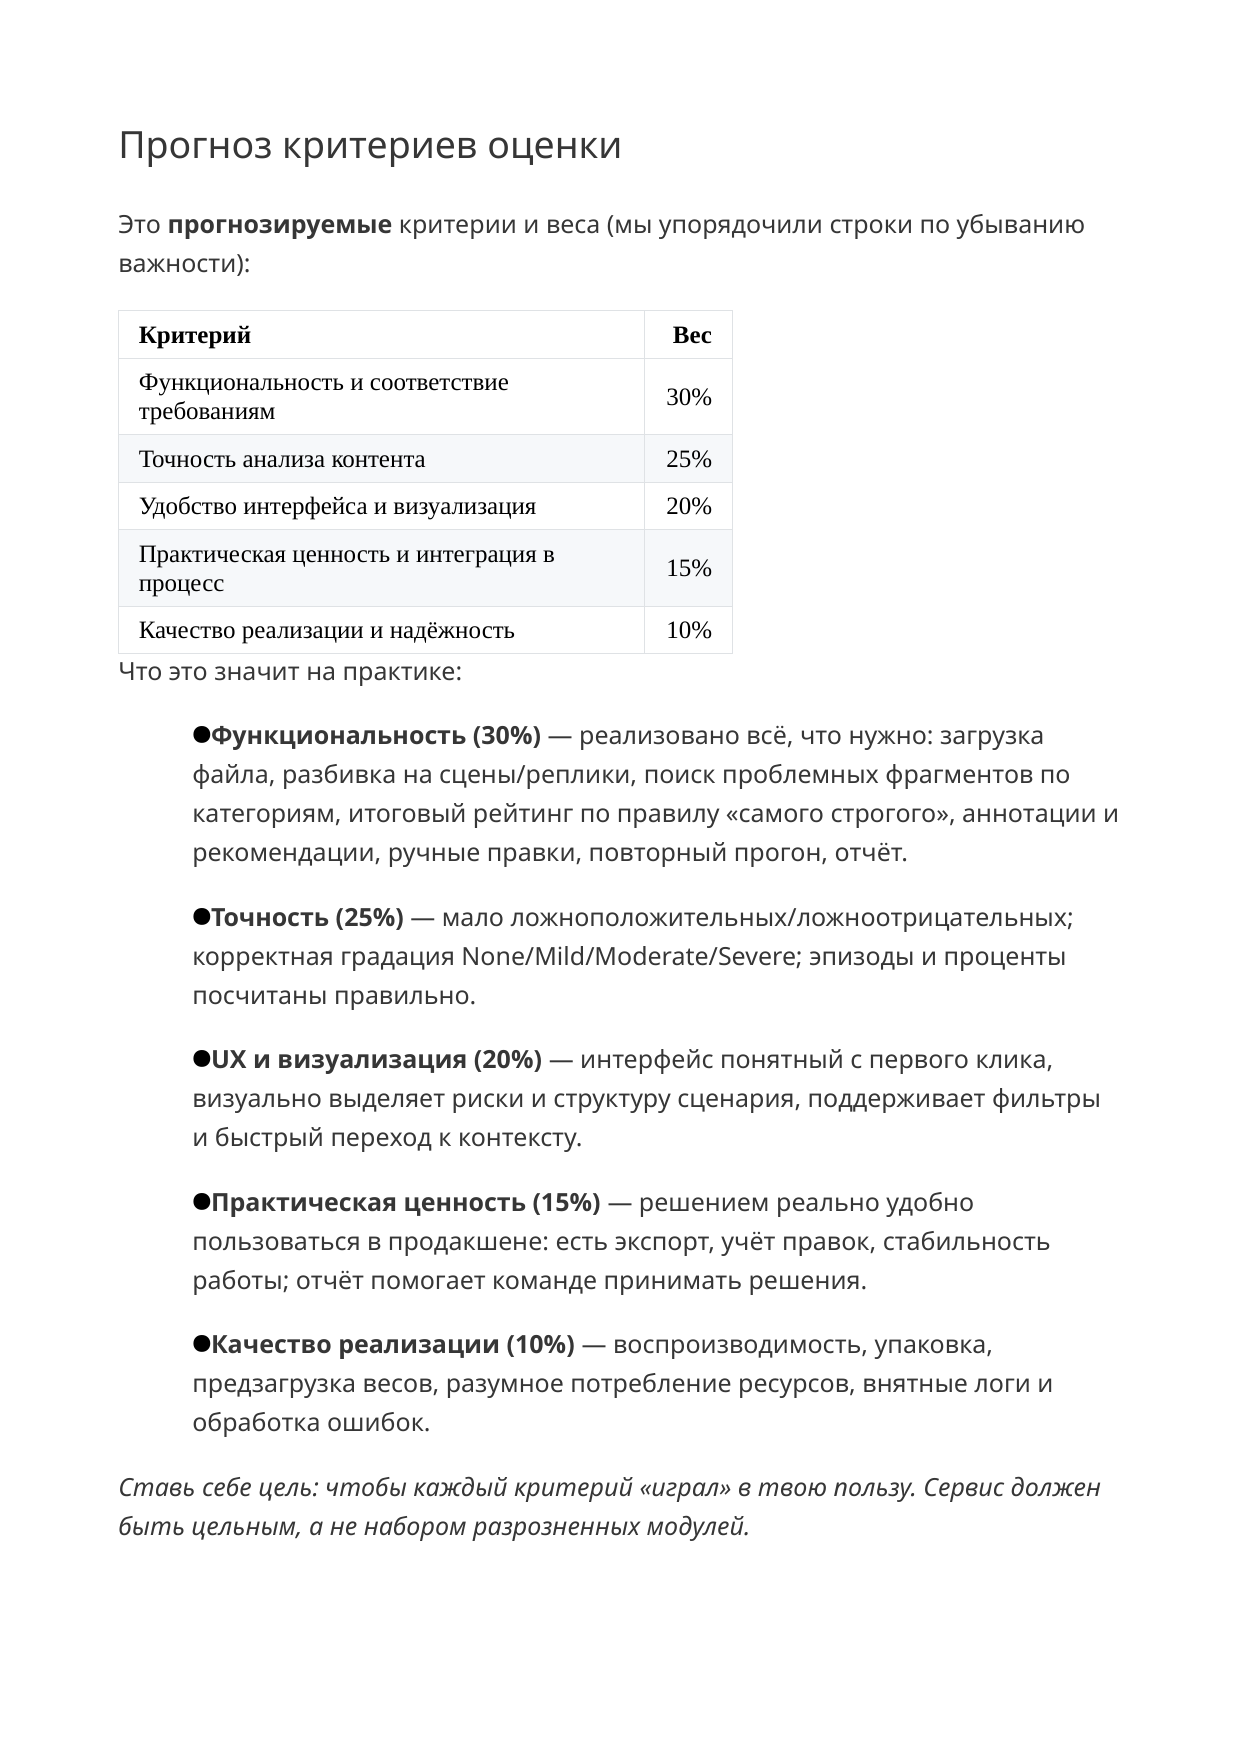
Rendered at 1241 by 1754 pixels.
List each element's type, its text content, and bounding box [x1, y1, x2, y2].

table_header Критерий [119, 311, 644, 358]
table_cell 30% [645, 359, 732, 434]
table_header Вес [645, 311, 732, 358]
subtitle Прогноз критериев оценки [118, 118, 1122, 169]
table_cell 15% [645, 530, 732, 606]
table_cell Практическая ценность и интеграция в процесс [119, 530, 644, 606]
list Точность (25%) — мало ложноположительных/ложноотрицательных; корректная градация None/Mild/Moderate/Severe; эпизоды и проценты посчитаны правильно. [118, 899, 1122, 1012]
list UX и визуализация (20%) — интерфейс понятный с первого клика, визуально выделяет риски и структуру сценария, поддерживает фильтры и быстрый переход к контексту. [118, 1042, 1122, 1154]
table_cell Удобство интерфейса и визуализация [119, 483, 644, 529]
list Практическая ценность (15%) — решением реально удобно пользоваться в продакшене: есть экспорт, учёт правок, стабильность работы; отчёт помогает команде принимать решения. [118, 1184, 1122, 1297]
table_cell Качество реализации и надёжность [119, 607, 644, 653]
table_cell Функциональность и соответствие требованиям [119, 359, 644, 434]
table_cell 20% [645, 483, 732, 529]
text Это прогнозируемые критерии и веса (мы упорядочили строки по убыванию важности): [118, 207, 1122, 280]
list Функциональность (30%) — реализовано всё, что нужно: загрузка файла, разбивка на сцены/реплики, поиск проблемных фрагментов по категориям, итоговый рейтинг по правилу «самого строгого», аннотации и рекомендации, ручные правки, повторный прогон, отчёт. [118, 718, 1122, 869]
table_cell Точность анализа контента [119, 435, 644, 482]
list Качество реализации (10%) — воспроизводимость, упаковка, предзагрузка весов, разумное потребление ресурсов, внятные логи и обработка ошибок. [118, 1327, 1122, 1439]
table_cell 10% [645, 607, 732, 653]
text Ставь себе цель: чтобы каждый критерий «играл» в твою пользу. Сервис должен быть цельным, а не набором разрозненных модулей. [118, 1469, 1122, 1542]
text Что это значит на практике: [118, 653, 1122, 687]
table_cell 25% [645, 435, 732, 482]
